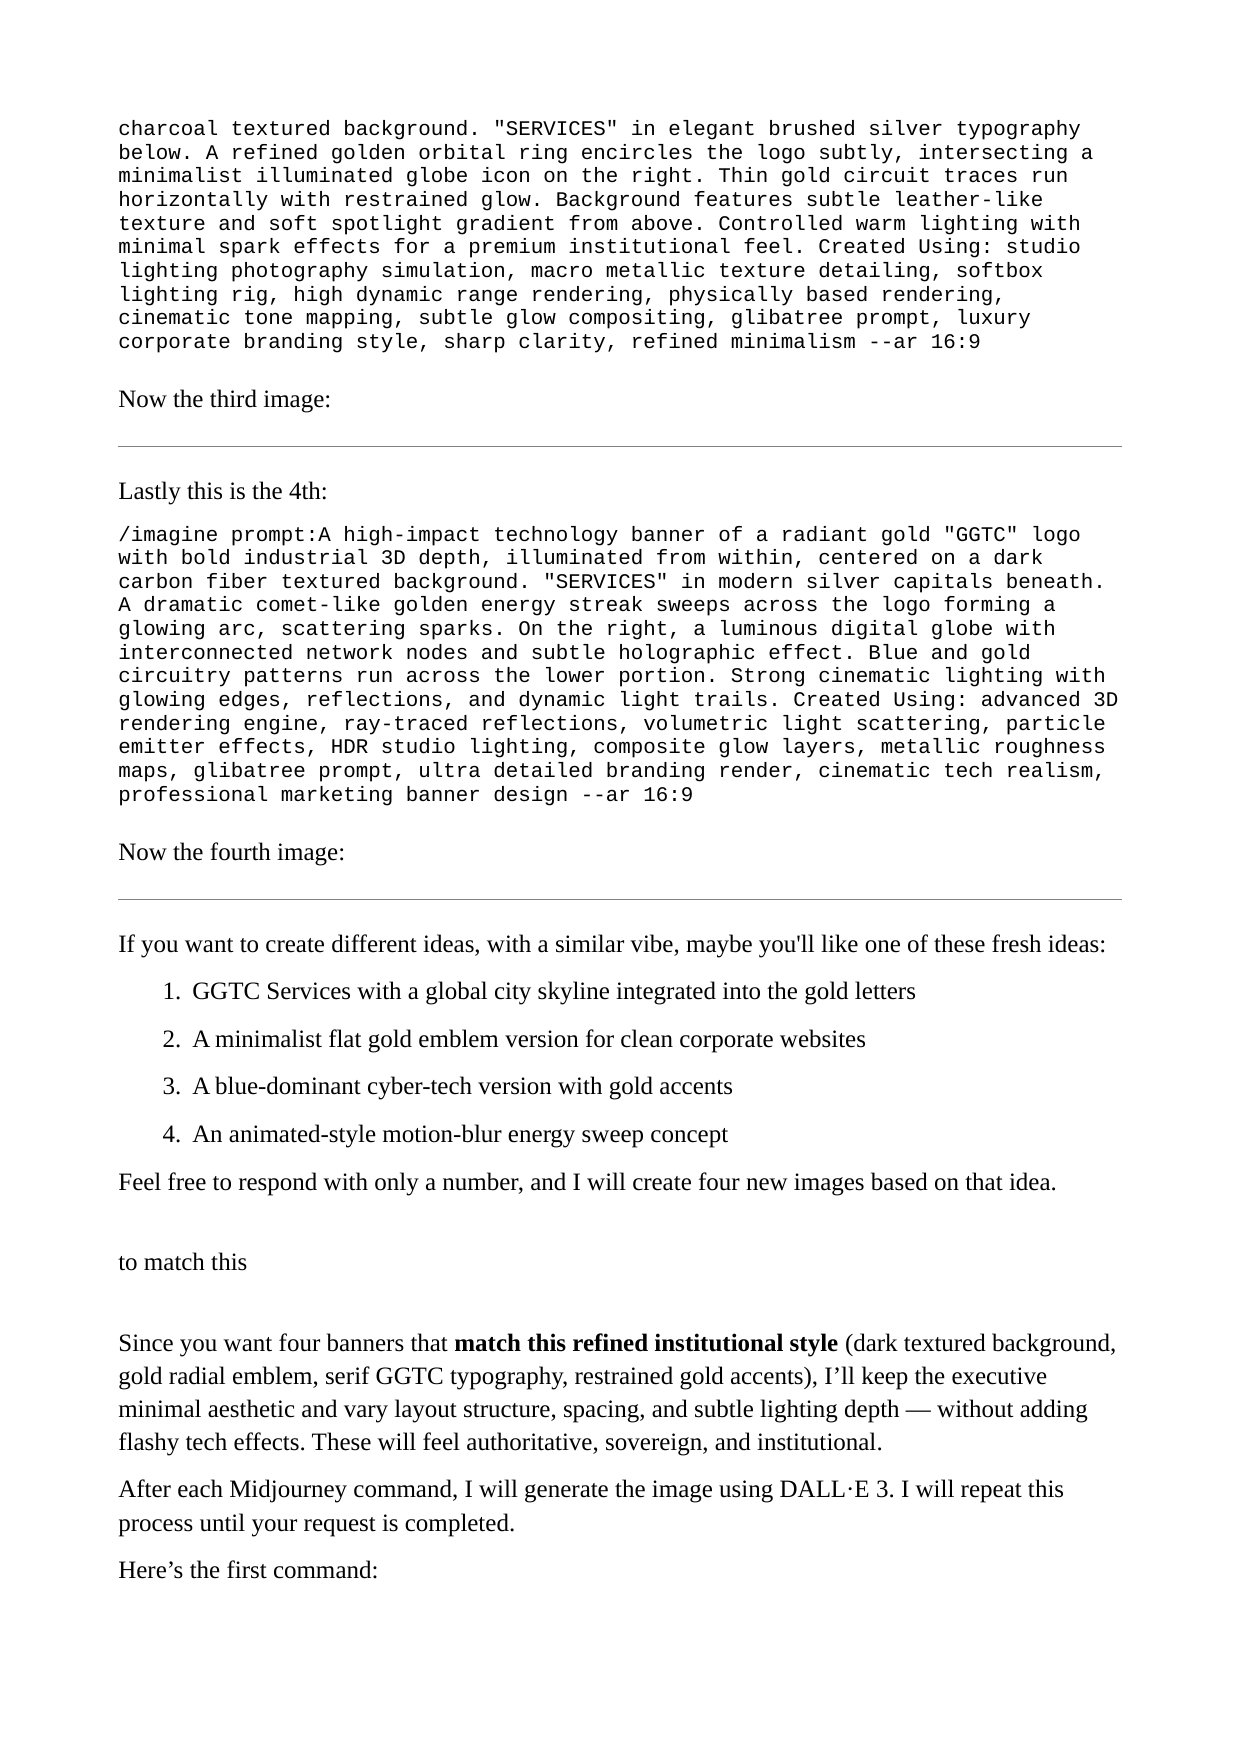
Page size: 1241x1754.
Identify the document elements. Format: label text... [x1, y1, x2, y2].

text Feel free to respond with only a number, and I will create four new images based on that idea. [118, 1167, 1122, 1195]
text Since you want four banners that match this refined institutional style (dark textured background, gold radial emblem, serif GGTC typography, restrained gold accents), I’ll keep the executive minimal aesthetic and vary layout structure, spacing, and subtle lighting depth — without adding flashy tech effects. These will feel authoritative, sovereign, and institutional. [118, 1328, 1122, 1456]
text to match this [118, 1247, 1122, 1276]
text Now the third image: [118, 384, 1122, 413]
text Now the fourth image: [118, 837, 1122, 866]
text Here’s the first command: [118, 1555, 1122, 1584]
list An animated-style motion-blur energy sweep concept [162, 1119, 1122, 1148]
text If you want to create different ideas, with a similar vibe, maybe you'll like one of these fresh ideas: [118, 929, 1122, 957]
text After each Midjourney command, I will generate the image using DALL·E 3. I will repeat this process until your request is completed. [118, 1474, 1122, 1536]
text Lastly this is the 4th: [118, 476, 1122, 505]
list A blue-dominant cyber-tech version with gold accents [162, 1071, 1122, 1100]
list GGTC Services with a global city skyline integrated into the gold letters [162, 976, 1122, 1005]
list A minimalist flat gold emblem version for clean corporate websites [162, 1024, 1122, 1053]
text charcoal textured background. "SERVICES" in elegant brushed silver typography below. A refined golden orbital ring encircles the logo subtly, intersecting a minimalist illuminated globe icon on the right. Thin gold circuit traces run horizontally with restrained glow. Background features subtle leather-like texture and soft spotlight gradient from above. Controlled warm lighting with minimal spark effects for a premium institutional feel. Created Using: studio lighting photography simulation, macro metallic texture detailing, softbox lighting rig, high dynamic range rendering, physically based rendering, cinematic tone mapping, subtle glow compositing, glibatree prompt, luxury corporate branding style, sharp clarity, refined minimalism --ar 16:9 [118, 118, 1122, 354]
text /imagine prompt:A high-impact technology banner of a radiant gold "GGTC" logo with bold industrial 3D depth, illuminated from within, centered on a dark carbon fiber textured background. "SERVICES" in modern silver capitals beneath. A dramatic comet-like golden energy streak sweeps across the logo forming a glowing arc, scattering sparks. On the right, a luminous digital globe with interconnected network nodes and subtle holographic effect. Blue and gold circuitry patterns run across the lower portion. Strong cinematic lighting with glowing edges, reflections, and dynamic light trails. Created Using: advanced 3D rendering engine, ray-traced reflections, volumetric light scattering, particle emitter effects, HDR studio lighting, composite glow layers, metallic roughness maps, glibatree prompt, ultra detailed branding render, cinematic tech realism, professional marketing banner design --ar 16:9 [118, 523, 1122, 807]
